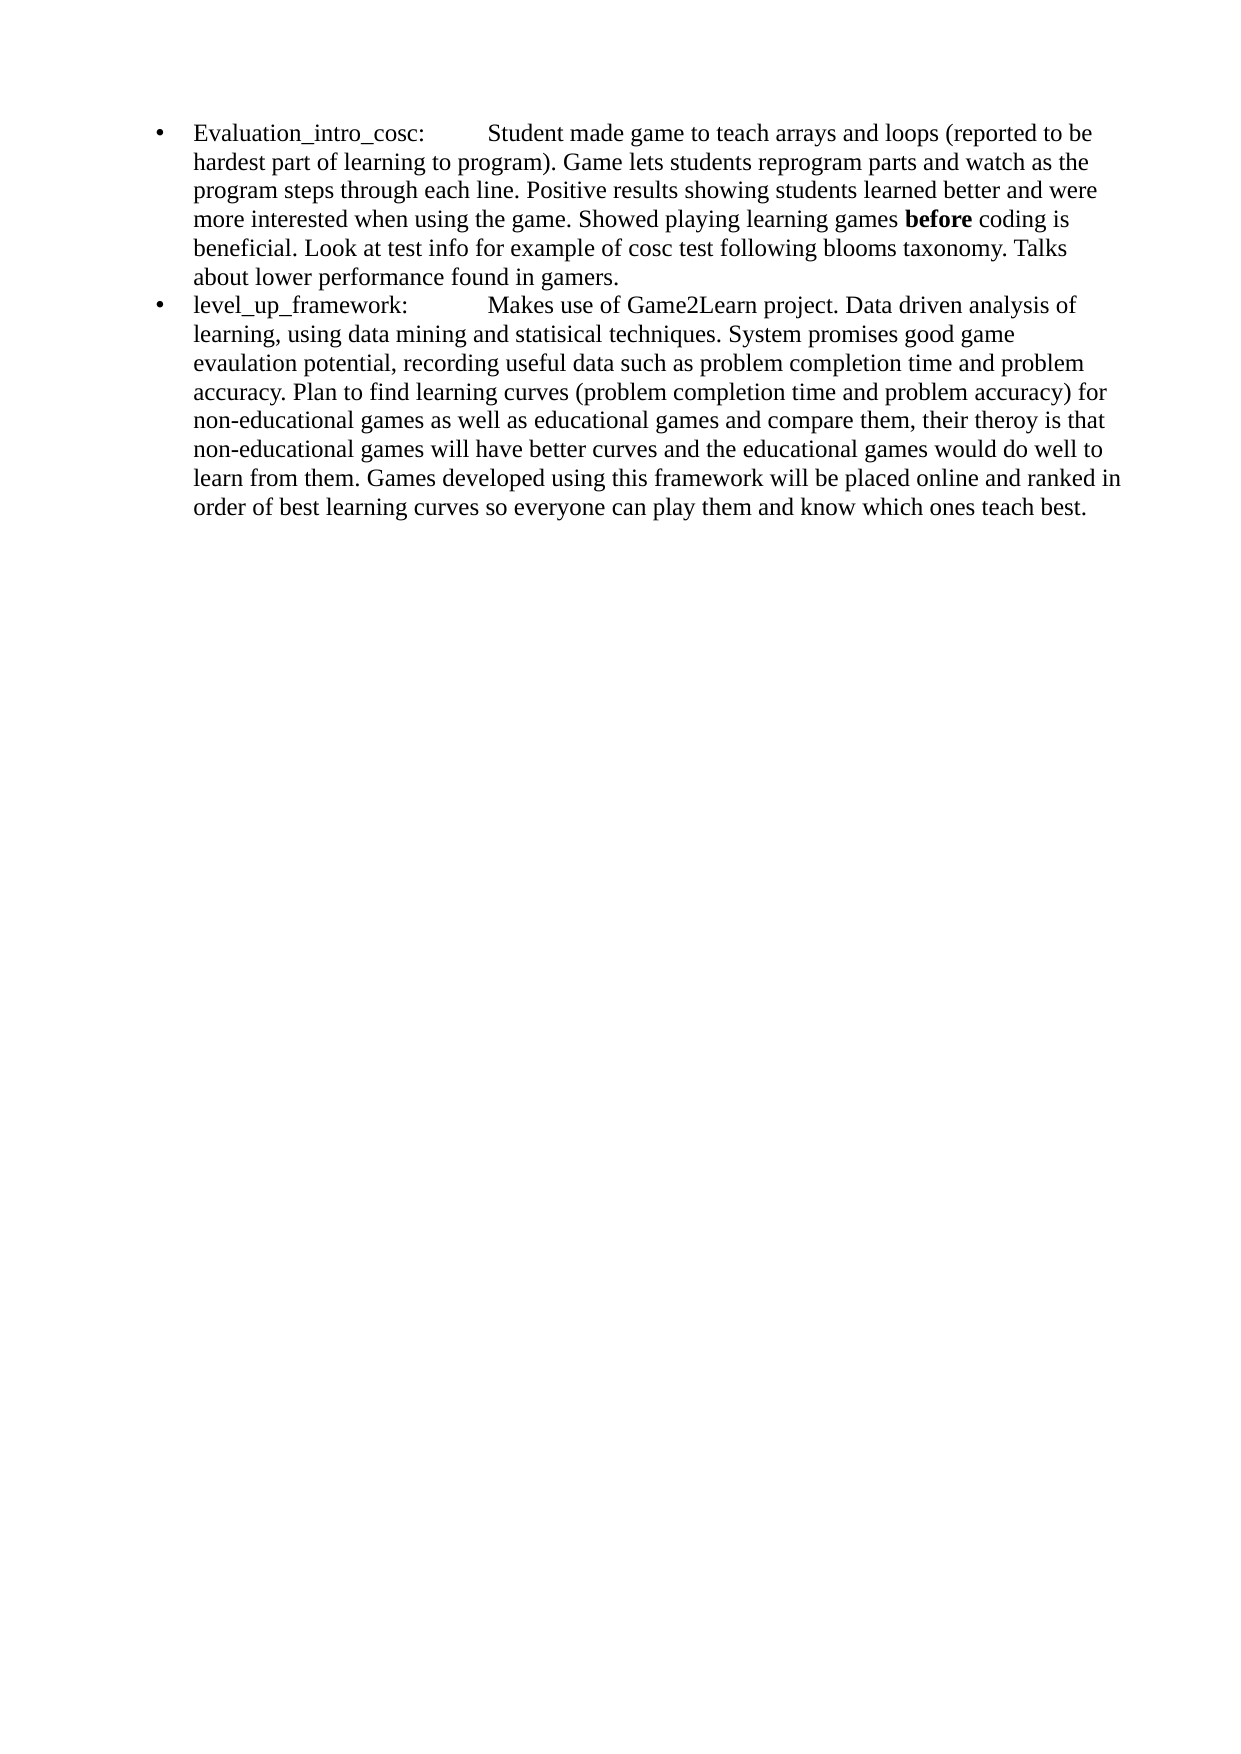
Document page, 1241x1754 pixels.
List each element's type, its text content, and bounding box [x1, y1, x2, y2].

list Evaluation_intro_cosc: Student made game to teach arrays and loops (reported to be hardest part of learning to program). Game lets students reprogram parts and watch as the program steps through each line. Positive results showing students learned better and were more interested when using the game. Showed playing learning games before coding is beneficial. Look at test info for example of cosc test following blooms taxonomy. Talks about lower performance found in gamers. [156, 118, 1122, 291]
list level_up_framework: Makes use of Game2Learn project. Data driven analysis of learning, using data mining and statisical techniques. System promises good game evaulation potential, recording useful data such as problem completion time and problem accuracy. Plan to find learning curves (problem completion time and problem accuracy) for non-educational games as well as educational games and compare them, their theroy is that non-educational games will have better curves and the educational games would do well to learn from them. Games developed using this framework will be placed online and ranked in order of best learning curves so everyone can play them and know which ones teach best. [156, 291, 1122, 521]
